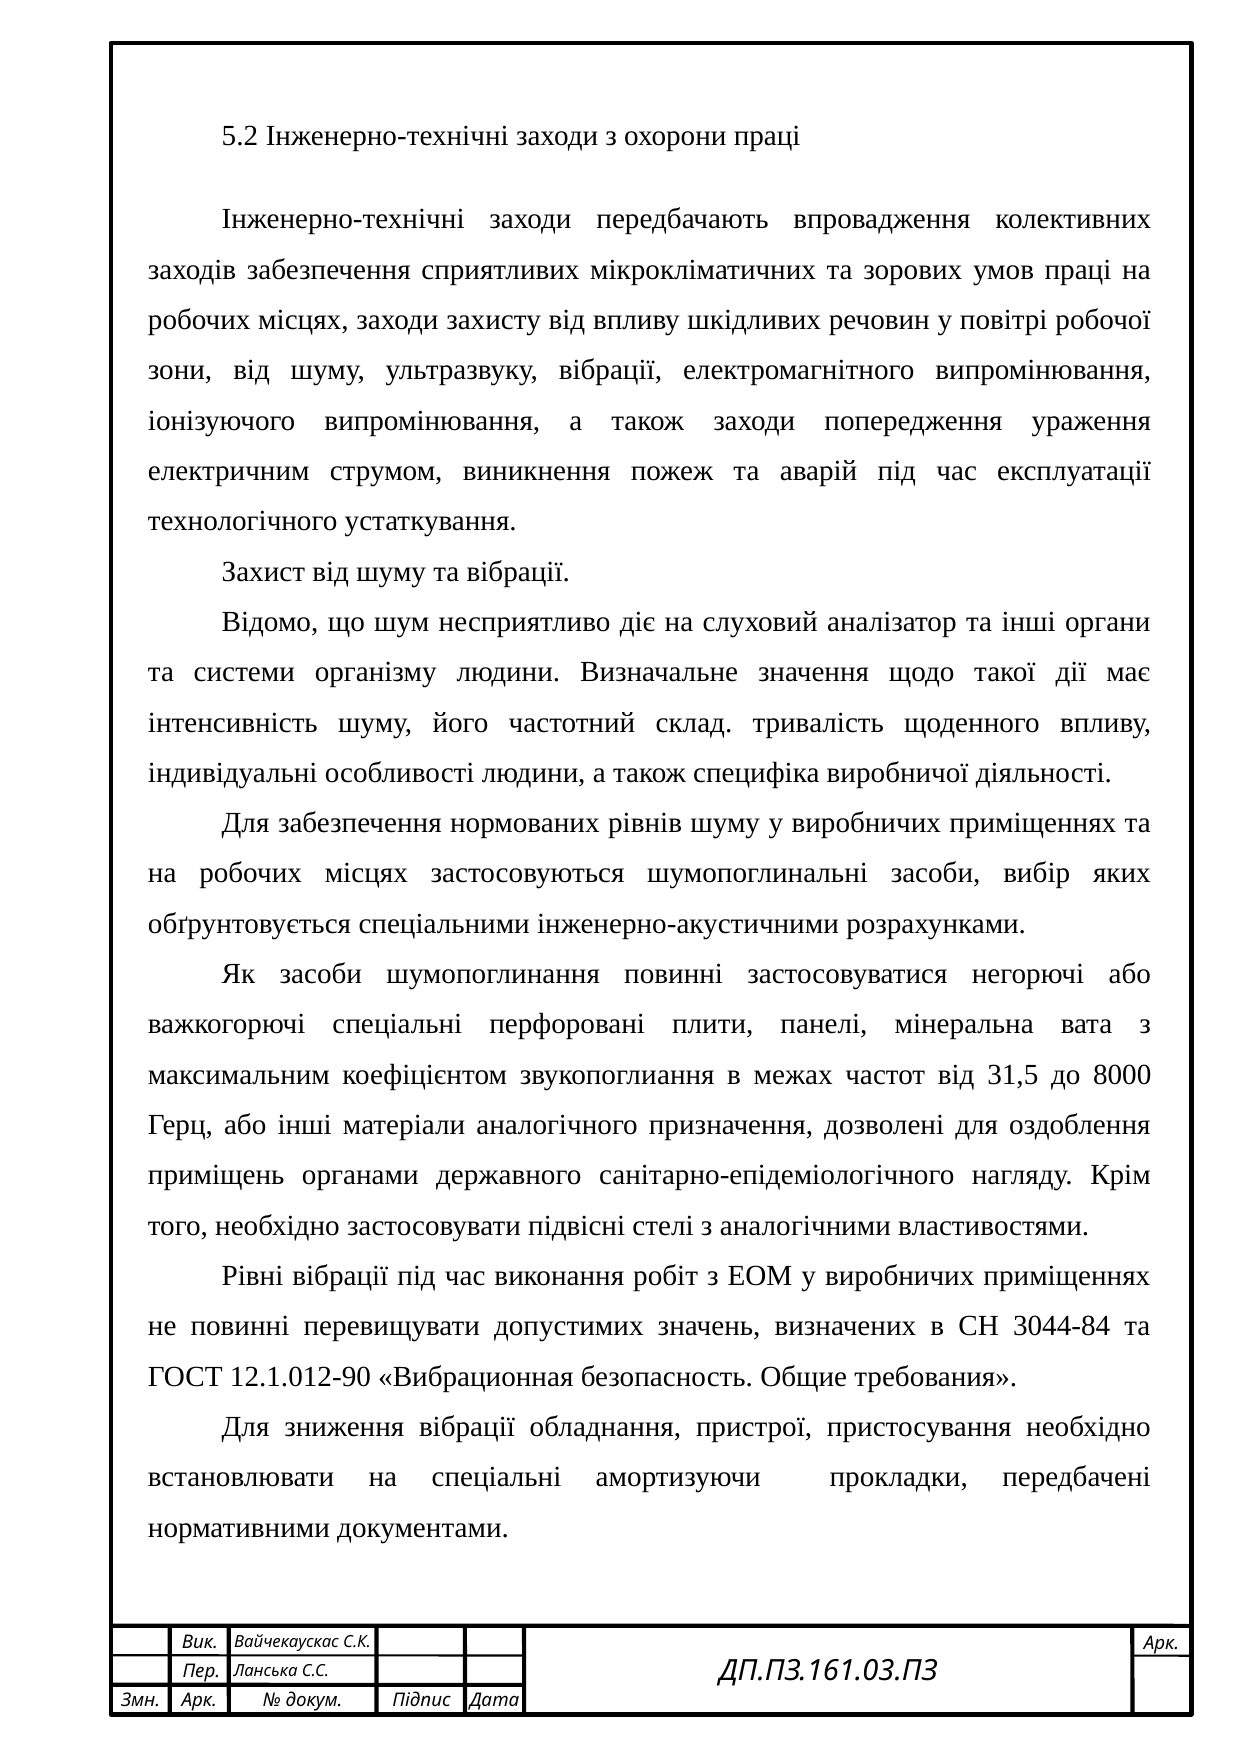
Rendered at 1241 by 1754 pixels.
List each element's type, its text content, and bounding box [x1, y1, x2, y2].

text Рівні вібрації під час виконання робіт з ЕОМ у виробничих приміщеннях не повинні перевищувати допустимих значень, визначених в СН 3044-84 та ГОСТ 12.1.012-90 «Вибрационная безопасность. Общие требования». [148, 1258, 1152, 1392]
text 5.2 Інженерно-технічні заходи з охорони праці [148, 118, 1152, 152]
text Як засоби шумопоглинання повинні застосовуватися негорючі або важкогорючі спеціальні перфоровані плити, панелі, мінеральна вата з максимальним коефіцієнтом звукопогли­ання в межах частот від 31,5 до 8000 Герц, або інші матеріали аналогічного призначення, дозволені для оздоблення приміщень органами державного санітарно-епідеміологічного нагляду. Крім того, необхідно застосовувати підвісні стелі з анало­гічними властивостями. [148, 956, 1152, 1241]
text Для зниження вібрації обладнання, пристрої, пристосування необхідно встановлювати на спеціальні амортизуючи прокладки, передбачені нормативними документами. [148, 1409, 1152, 1543]
text Відомо, що шум несприятливо діє на слуховий аналізатор та інші органи та системи організму людини. Визначальне значення щодо такої дії має інтенсивність шуму, його частотний склад. тривалість щоденного впливу, індивідуальні особливості людини, а також специфіка виробничої діяльності. [148, 604, 1152, 788]
text Інженерно-технічні заходи передбачають впровадження колективних заходів забезпечення сприятливих мікрокліматичних та зорових умов праці на робочих місцях, заходи захисту від впливу шкідливих речовин у повітрі робочої зони, від шуму, ультразвуку, вібрації, електромагнітного випромінювання, іонізуючого випромінювання, а також заходи попередження ураження електричним струмом, виникнення пожеж та аварій під час експлуатації технологічного устаткування. [148, 202, 1152, 537]
text Для забезпечення нормованих рівнів шуму у виробничих приміщеннях та на робочих місцях застосовуються шумопоглинальні засоби, вибір яких обґрунтовується спеціальними інженерно-акустичними розрахунками. [148, 805, 1152, 939]
text Захист від шуму та вібрації. [148, 554, 1152, 587]
